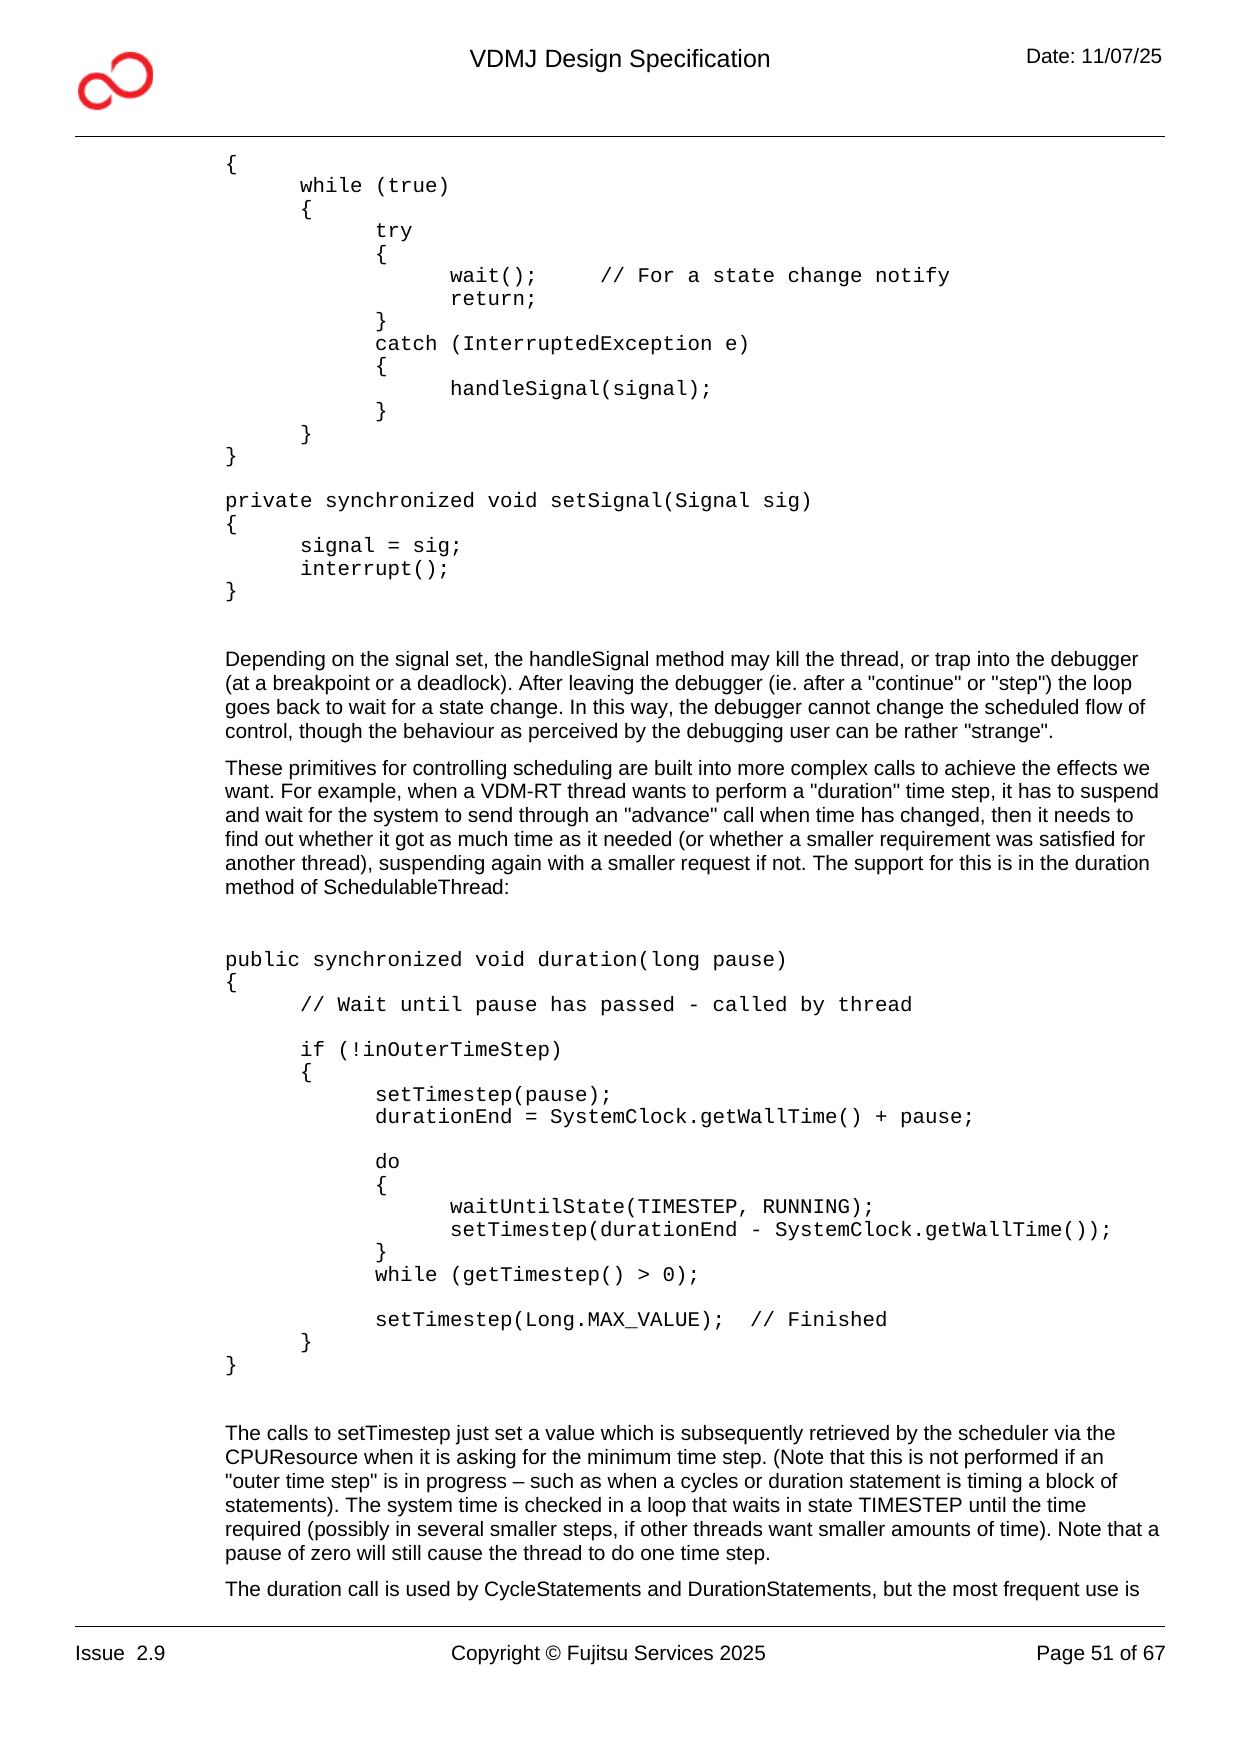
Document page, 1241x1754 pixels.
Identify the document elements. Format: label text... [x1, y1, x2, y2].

text setTimestep(durationEnd - SystemClock.getWallTime()); [225, 1218, 1165, 1241]
text handleSignal(signal); [225, 377, 1165, 400]
picture [78, 44, 153, 120]
text { [225, 1173, 1165, 1196]
text } [225, 1331, 1165, 1353]
text } [225, 1241, 1165, 1263]
text try [225, 220, 1165, 242]
text The calls to setTimestep just set a value which is subsequently retrieved by the scheduler via the CPUResource when it is asking for the minimum time step. (Note that this is not performed if an "outer time step" is in progress – such as when a cycles or duration statement is timing a block of statements). The system time is checked in a loop that waits in state TIMESTEP until the time required (possibly in several smaller steps, if other threads want smaller amounts of time). Note that a pause of zero will still cause the thread to do one time step. [225, 1421, 1165, 1565]
text } [225, 422, 1165, 445]
text setTimestep(Long.MAX_VALUE); // Finished [225, 1308, 1165, 1331]
text public synchronized void duration(long pause) [225, 948, 1165, 971]
text { [225, 242, 1165, 265]
text { [225, 152, 1165, 175]
text { [225, 197, 1165, 220]
text interrupt(); [225, 557, 1165, 580]
text { [225, 512, 1165, 535]
text The duration call is used by CycleStatements and DurationStatements, but the most frequent use is [225, 1577, 1165, 1601]
text catch (InterruptedException e) [225, 332, 1165, 355]
text } [225, 1353, 1165, 1376]
text { [225, 1061, 1165, 1083]
text { [225, 971, 1165, 993]
text } [225, 445, 1165, 467]
text setTimestep(pause); [225, 1083, 1165, 1106]
text waitUntilState(TIMESTEP, RUNNING); [225, 1196, 1165, 1218]
text // Wait until pause has passed - called by thread [225, 993, 1165, 1016]
text wait(); // For a state change notify [225, 265, 1165, 287]
text } [225, 580, 1165, 602]
text { [225, 355, 1165, 377]
text private synchronized void setSignal(Signal sig) [225, 490, 1165, 512]
text while (getTimestep() > 0); [225, 1263, 1165, 1286]
text Depending on the signal set, the handleSignal method may kill the thread, or trap into the debugger (at a breakpoint or a deadlock). After leaving the debugger (ie. after a "continue" or "step") the loop goes back to wait for a state change. In this way, the debugger cannot change the scheduled flow of control, though the behaviour as perceived by the debugging user can be rather "strange". [225, 647, 1165, 743]
text } [225, 400, 1165, 422]
text } [225, 310, 1165, 332]
text These primitives for controlling scheduling are built into more complex calls to achieve the effects we want. For example, when a VDM-RT thread wants to perform a "duration" time step, it has to suspend and wait for the system to send through an "advance" call when time has changed, then it needs to find out whether it got as much time as it needed (or whether a smaller requirement was satisfied for another thread), suspending again with a smaller request if not. The support for this is in the duration method of SchedulableThread: [225, 756, 1165, 899]
text return; [225, 287, 1165, 310]
text if (!inOuterTimeStep) [225, 1038, 1165, 1061]
text while (true) [225, 175, 1165, 197]
text signal = sig; [225, 535, 1165, 557]
text do [225, 1151, 1165, 1173]
text durationEnd = SystemClock.getWallTime() + pause; [225, 1106, 1165, 1128]
